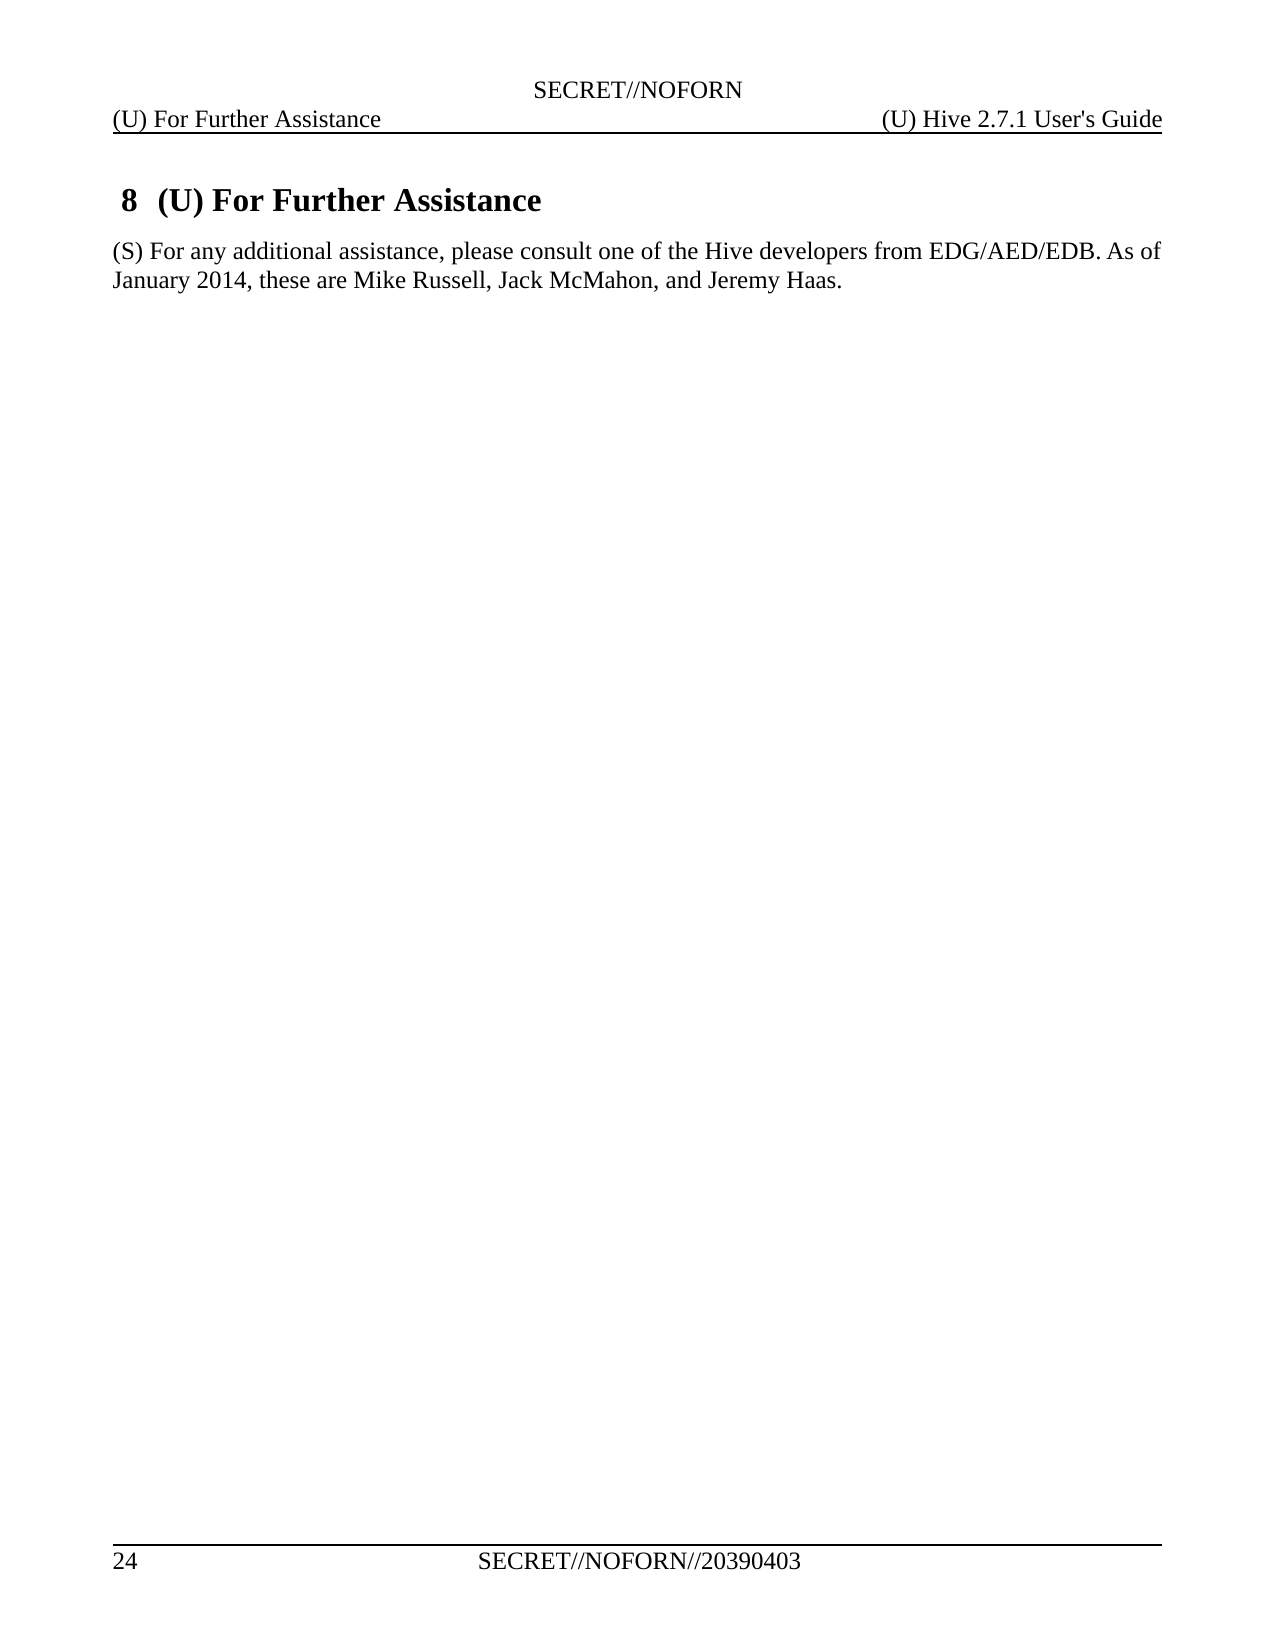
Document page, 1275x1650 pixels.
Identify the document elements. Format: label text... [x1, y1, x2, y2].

subtitle (U) For Further Assistance [112, 180, 1162, 218]
text (S) For any additional assistance, please consult one of the Hive developers from EDG/AED/EDB. As of January 2014, these are Mike Russell, Jack McMahon, and Jeremy Haas. [112, 236, 1162, 294]
